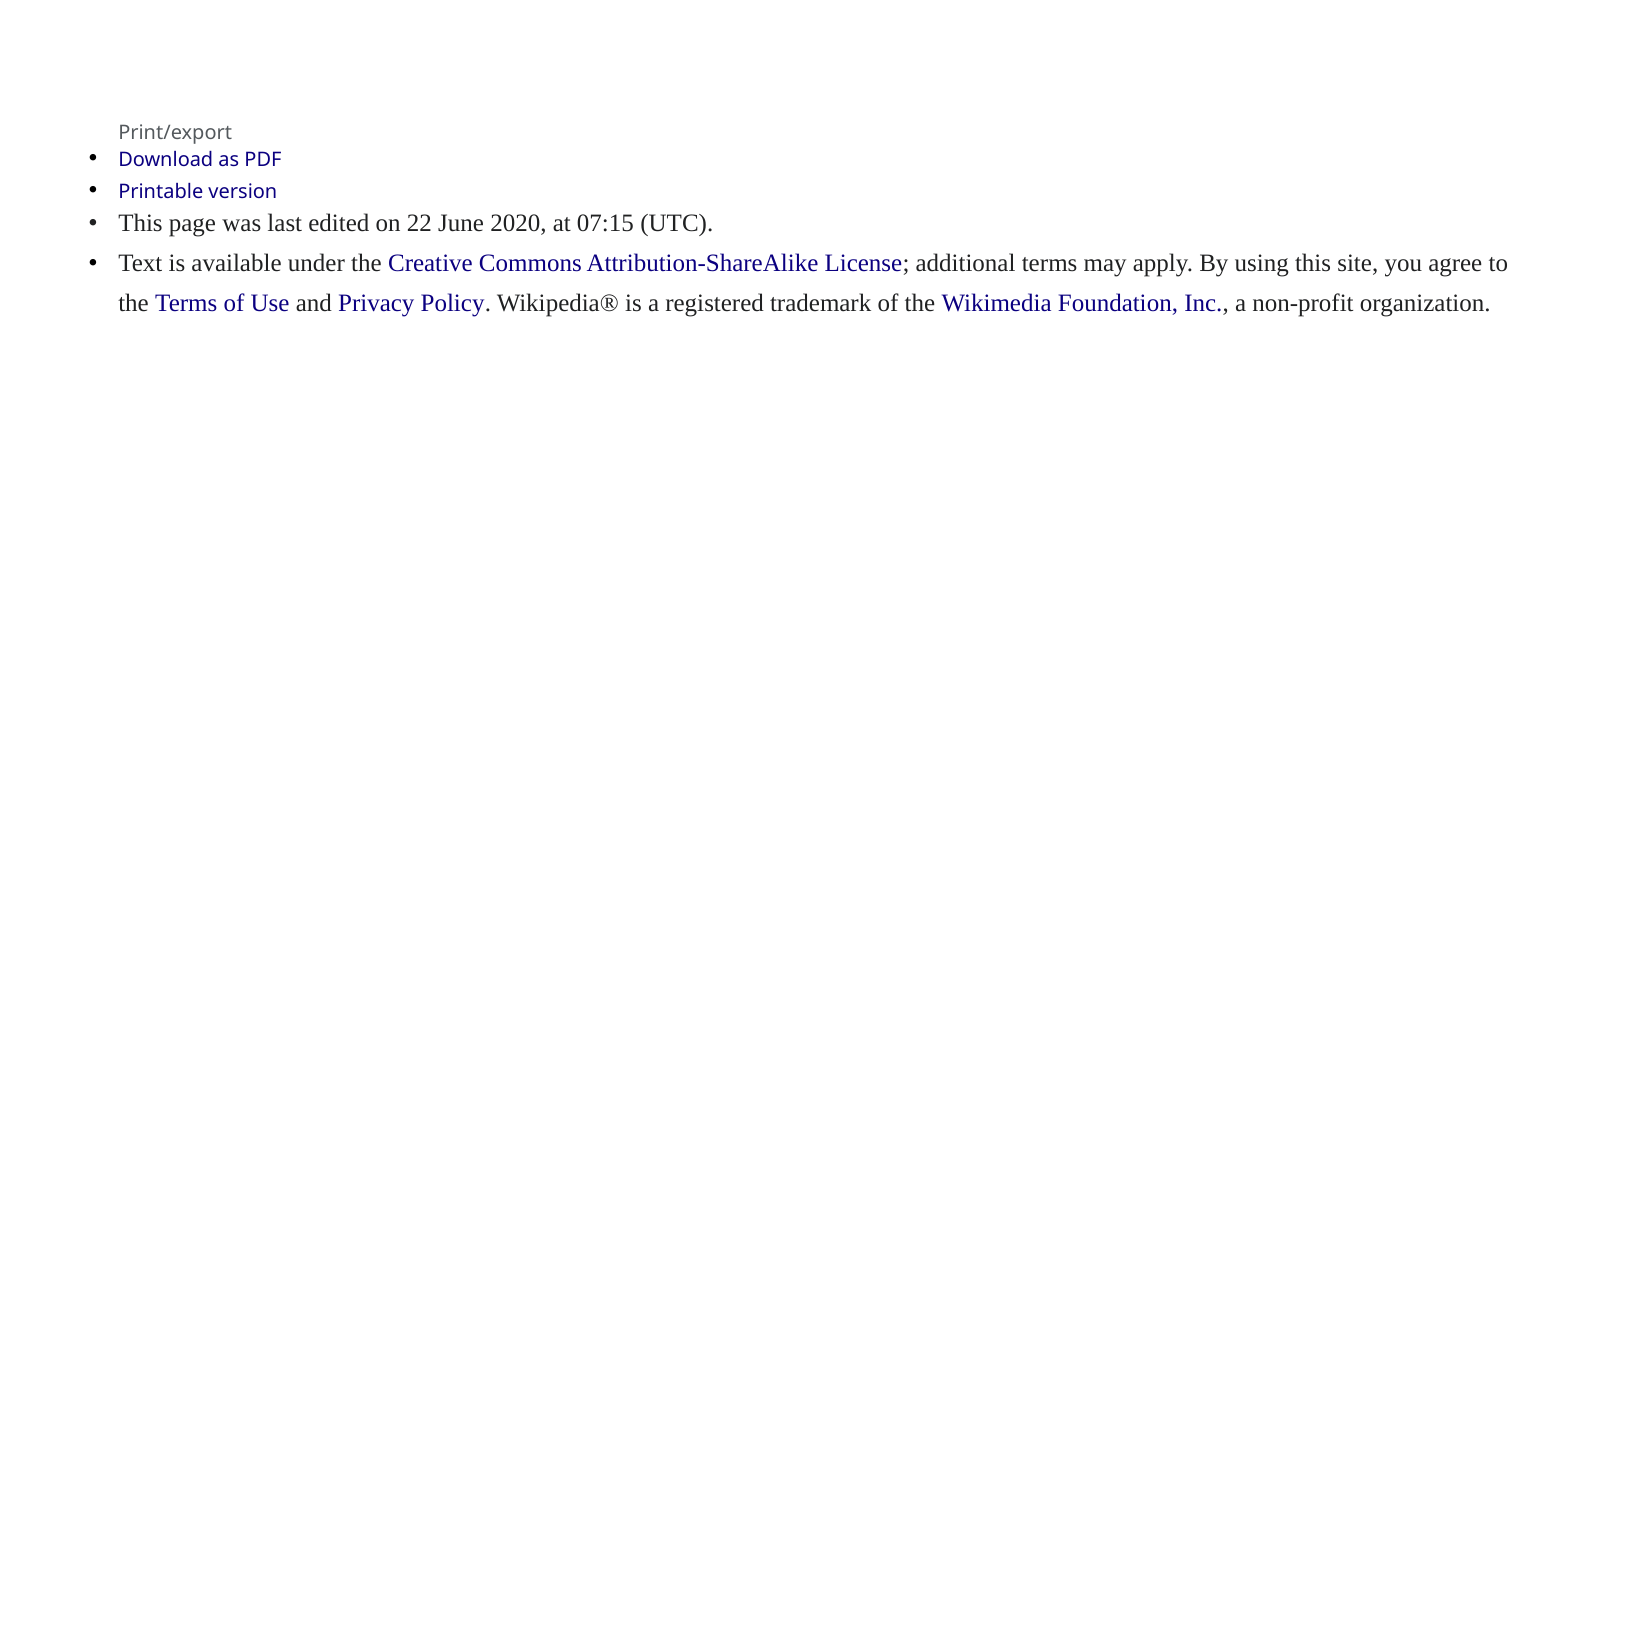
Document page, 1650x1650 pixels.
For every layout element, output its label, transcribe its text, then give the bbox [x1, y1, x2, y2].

list Text is available under the Creative Commons Attribution-ShareAlike License; additional terms may apply. By using this site, you agree to the Terms of Use and Privacy Policy. Wikipedia® is a registered trademark of the Wikimedia Foundation, Inc., a non-profit organization. [118, 248, 1532, 317]
subtitle Print/export [118, 118, 1532, 145]
list This page was last edited on 22 June 2020, at 07:15 (UTC). [118, 208, 1532, 237]
list Printable version [118, 177, 1532, 204]
list Download as PDF [118, 145, 1532, 173]
